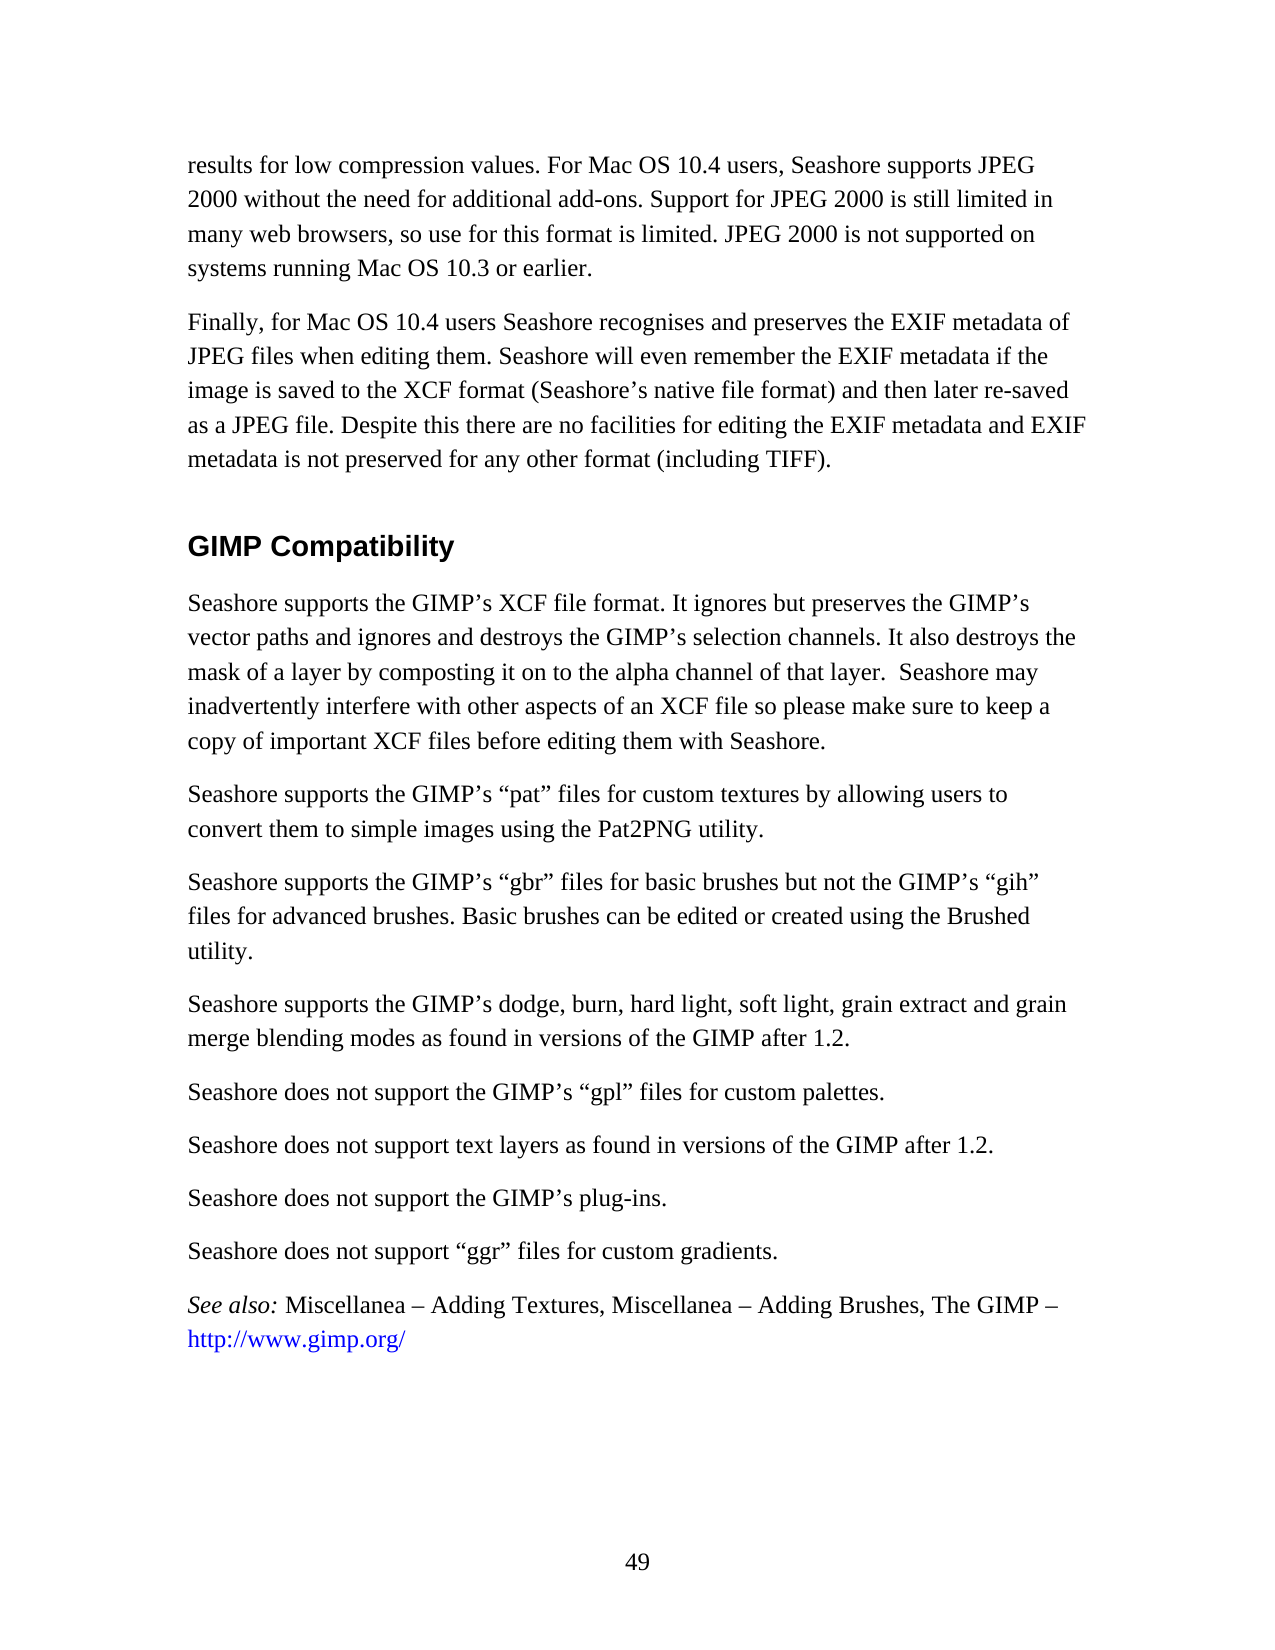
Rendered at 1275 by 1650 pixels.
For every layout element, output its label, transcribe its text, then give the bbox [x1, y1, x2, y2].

text Seashore does not support “ggr” files for custom gradients. [187, 1236, 1087, 1265]
text Finally, for Mac OS 10.4 users Seashore recognises and preserves the EXIF metadata of JPEG files when editing them. Seashore will even remember the EXIF metadata if the image is saved to the XCF format (Seashore’s native file format) and then later re-saved as a JPEG file. Despite this there are no facilities for editing the EXIF metadata and EXIF metadata is not preserved for any other format (including TIFF). [187, 307, 1087, 473]
text Seashore supports the GIMP’s “pat” files for custom textures by allowing users to convert them to simple images using the Pat2PNG utility. [187, 779, 1087, 842]
text results for low compression values. For Mac OS 10.4 users, Seashore supports JPEG 2000 without the need for additional add-ons. Support for JPEG 2000 is still limited in many web browsers, so use for this format is limited. JPEG 2000 is not supported on systems running Mac OS 10.3 or earlier. [187, 150, 1087, 282]
text Seashore does not support the GIMP’s plug-ins. [187, 1183, 1087, 1212]
text Seashore does not support text layers as found in versions of the GIMP after 1.2. [187, 1130, 1087, 1159]
text Seashore does not support the GIMP’s “gpl” files for custom palettes. [187, 1077, 1087, 1106]
text Seashore supports the GIMP’s XCF file format. It ignores but preserves the GIMP’s vector paths and ignores and destroys the GIMP’s selection channels. It also destroys the mask of a layer by composting it on to the alpha channel of that layer. Seashore may inadvertently interfere with other aspects of an XCF file so please make sure to keep a copy of important XCF files before editing them with Seashore. [187, 588, 1087, 755]
subtitle GIMP Compatibility [187, 529, 1087, 563]
text See also: Miscellanea – Adding Textures, Miscellanea – Adding Brushes, The GIMP – http://www.gimp.org/ [187, 1290, 1087, 1353]
text Seashore supports the GIMP’s “gbr” files for basic brushes but not the GIMP’s “gih” files for advanced brushes. Basic brushes can be edited or created using the Brushed utility. [187, 867, 1087, 964]
text Seashore supports the GIMP’s dodge, burn, hard light, soft light, grain extract and grain merge blending modes as found in versions of the GIMP after 1.2. [187, 989, 1087, 1052]
